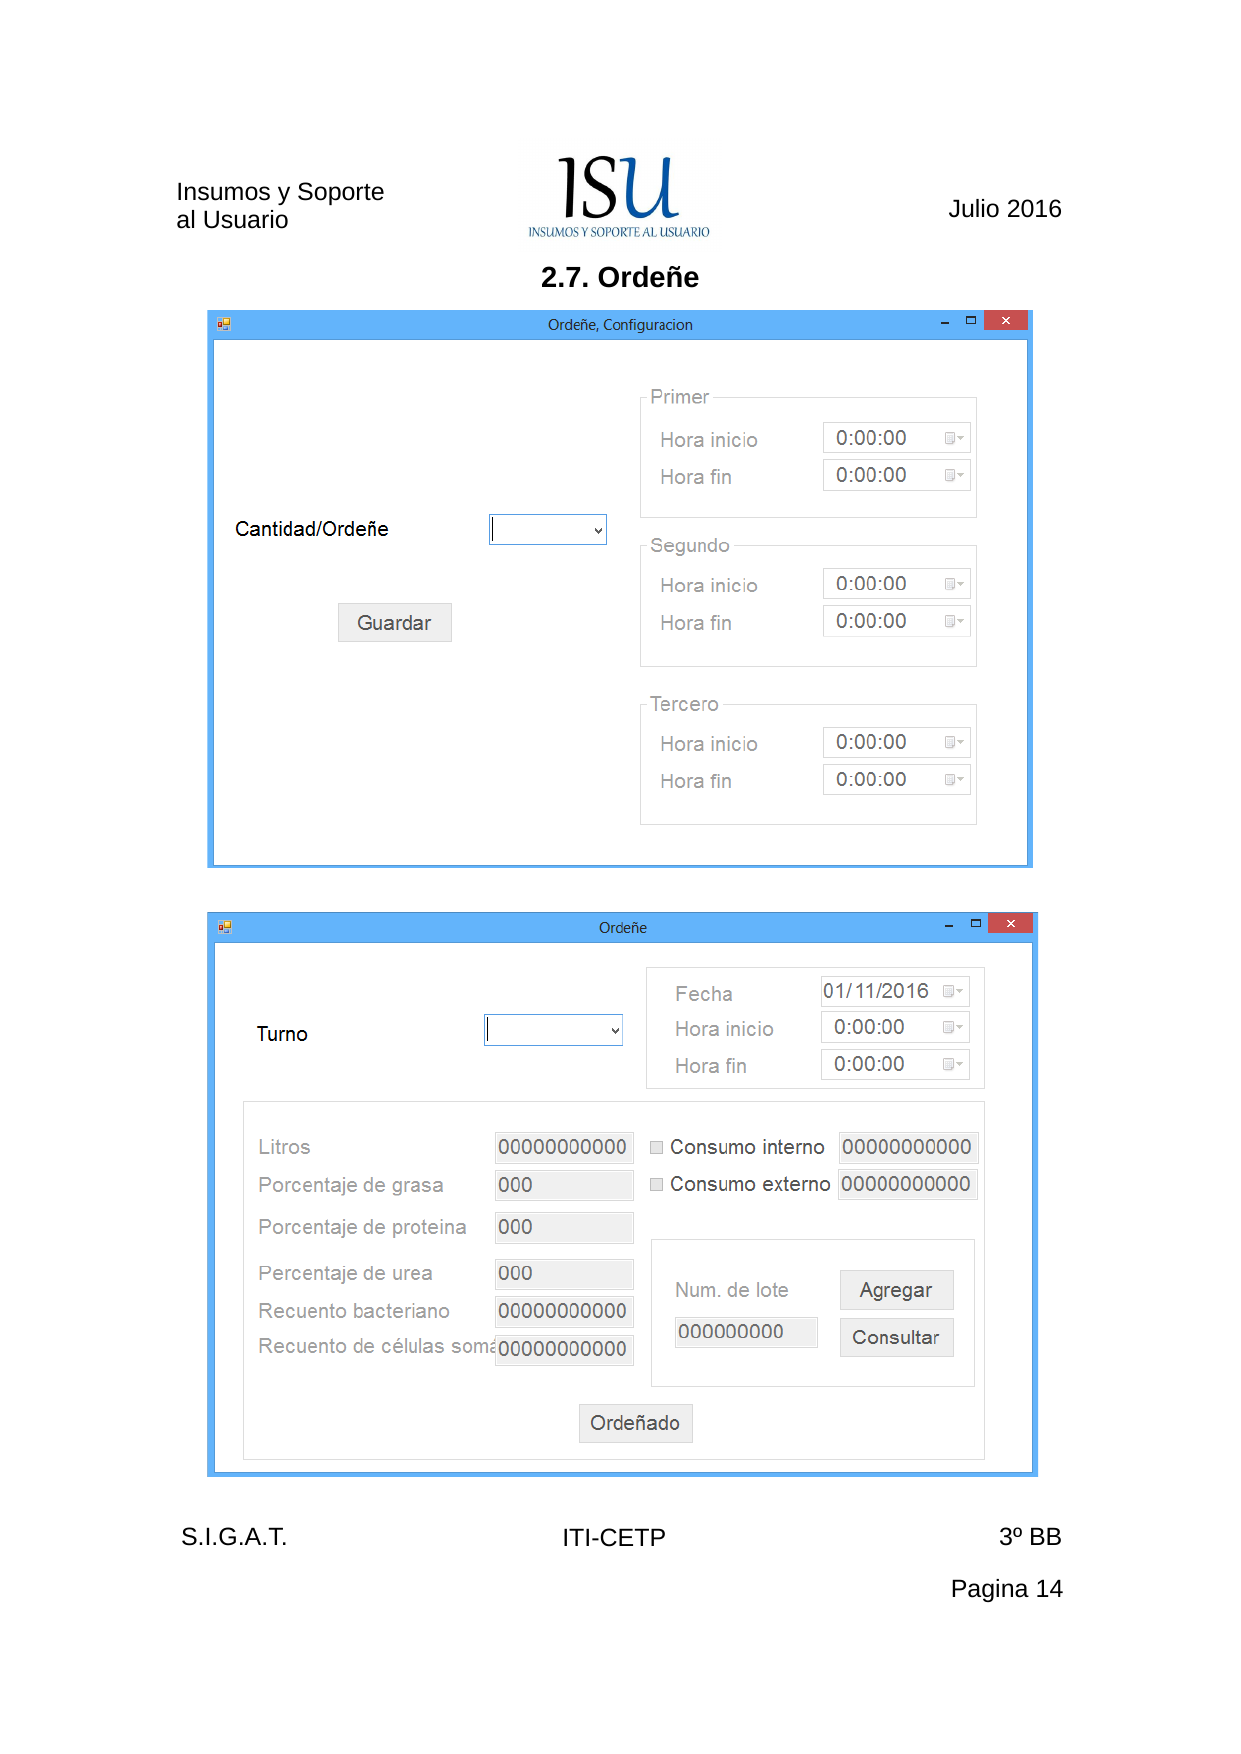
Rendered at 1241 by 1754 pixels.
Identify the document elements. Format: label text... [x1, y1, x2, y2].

picture [517, 138, 723, 252]
text 2.7. Ordeñe [177, 260, 1063, 293]
